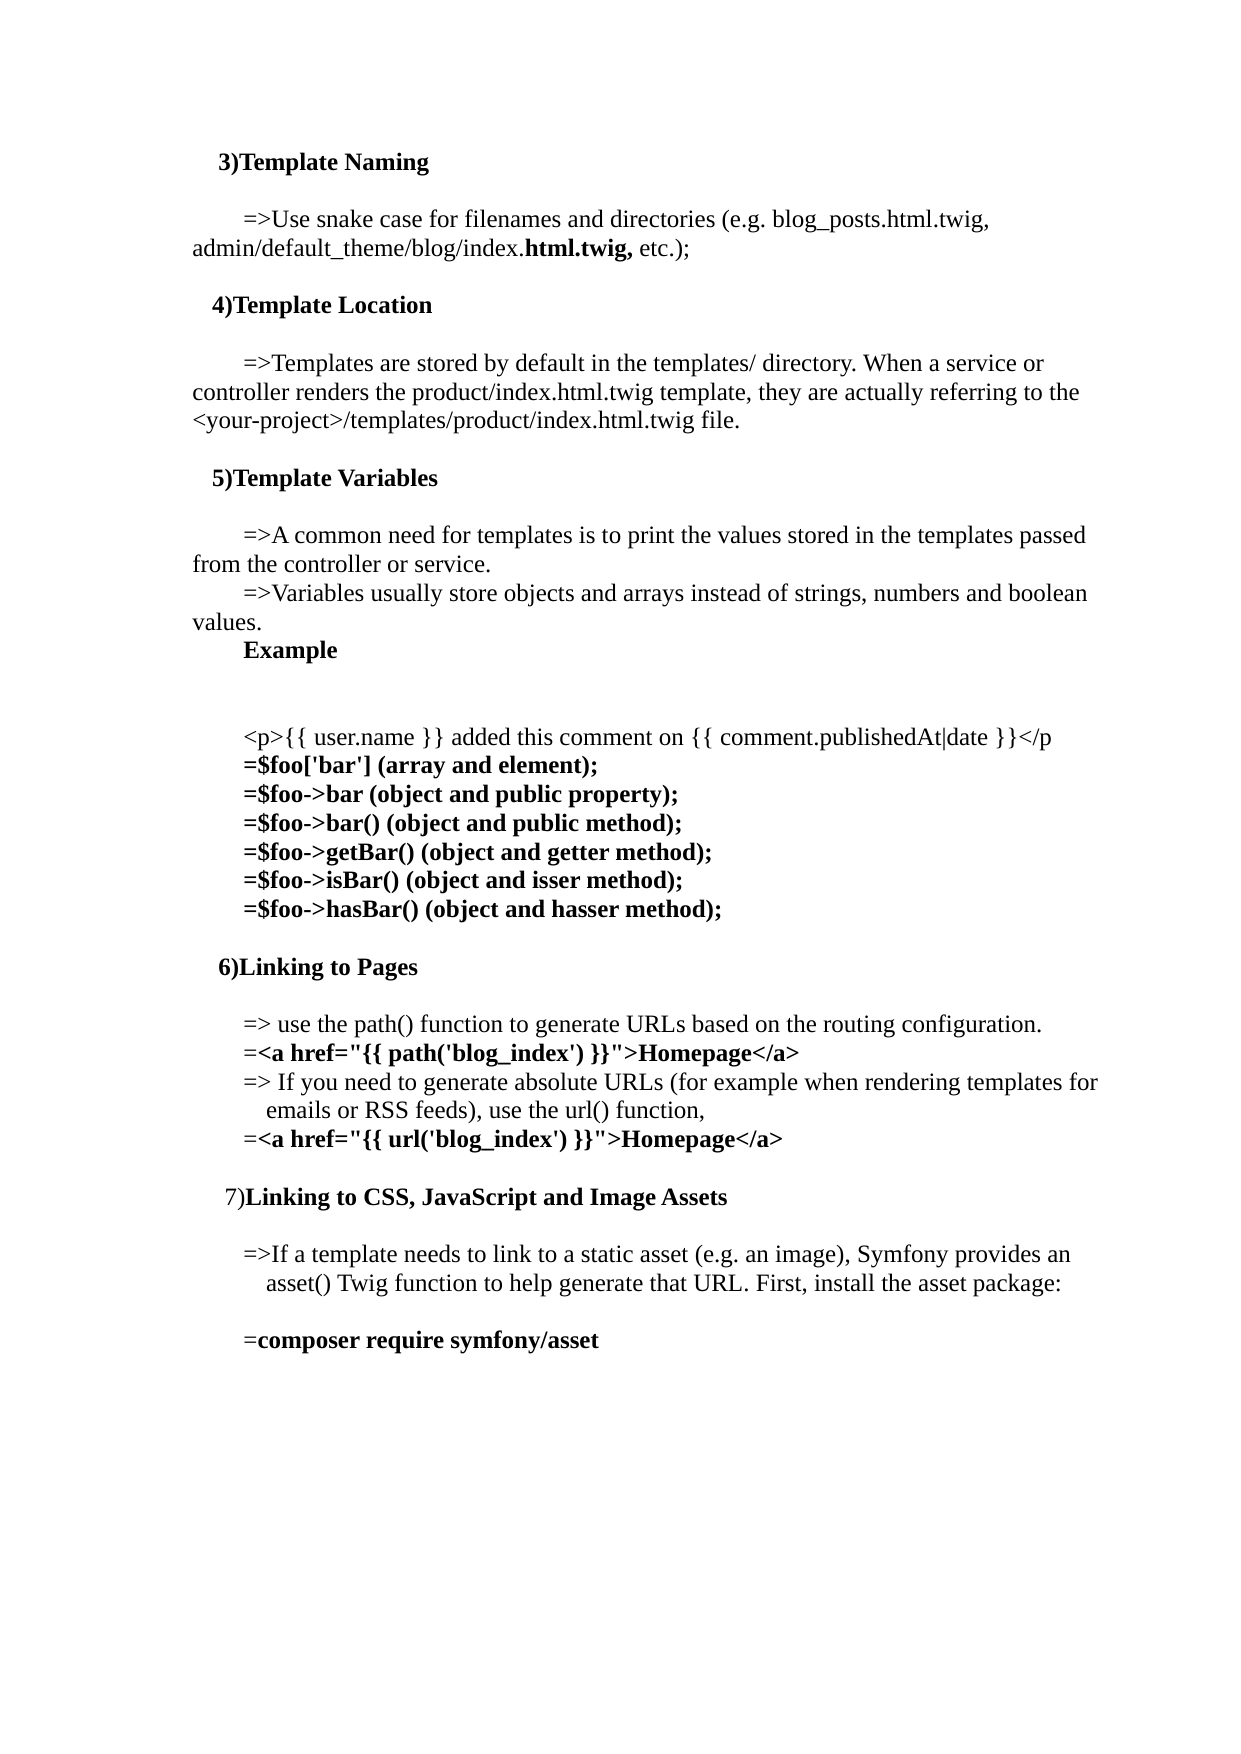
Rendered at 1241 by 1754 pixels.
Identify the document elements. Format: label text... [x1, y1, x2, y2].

text Example [118, 636, 1122, 664]
text =>Templates are stored by default in the templates/ directory. When a service or controller renders the product/index.html.twig template, they are actually referring to the <your-project>/templates/product/index.html.twig file. [118, 348, 1122, 434]
text 4)Template Location [118, 291, 1122, 319]
text 3)Template Naming [118, 147, 1122, 176]
text =>Use snake case for filenames and directories (e.g. blog_posts.html.twig, admin/default_theme/blog/index.html.twig, etc.); [118, 204, 1122, 262]
text =composer require symfony/asset [118, 1326, 1122, 1354]
text =$foo->isBar() (object and isser method); [118, 866, 1122, 894]
text =>Variables usually store objects and arrays instead of strings, numbers and boolean values. [118, 578, 1122, 636]
text 6)Linking to Pages [118, 952, 1122, 981]
text =$foo->bar() (object and public method); [118, 808, 1122, 837]
text =$foo->hasBar() (object and hasser method); [118, 894, 1122, 923]
text =>If a template needs to link to a static asset (e.g. an image), Symfony provides an asset() Twig function to help generate that URL. First, install the asset package: [118, 1239, 1122, 1297]
text => use the path() function to generate URLs based on the routing configuration. [118, 1009, 1122, 1038]
text => If you need to generate absolute URLs (for example when rendering templates for emails or RSS feeds), use the url() function, [118, 1067, 1122, 1124]
text 5)Template Variables [118, 463, 1122, 492]
text =<a href="{{ path('blog_index') }}">Homepage</a> [118, 1038, 1122, 1067]
text 7)Linking to CSS, JavaScript and Image Assets [118, 1182, 1122, 1211]
text =$foo['bar'] (array and element); [118, 751, 1122, 779]
text =$foo->bar (object and public property); [118, 779, 1122, 808]
text =>A common need for templates is to print the values stored in the templates passed from the controller or service. [118, 521, 1122, 578]
text =<a href="{{ url('blog_index') }}">Homepage</a> [118, 1124, 1122, 1153]
text =$foo->getBar() (object and getter method); [118, 837, 1122, 866]
text <p>{{ user.name }} added this comment on {{ comment.publishedAt|date }}</p [118, 722, 1122, 751]
